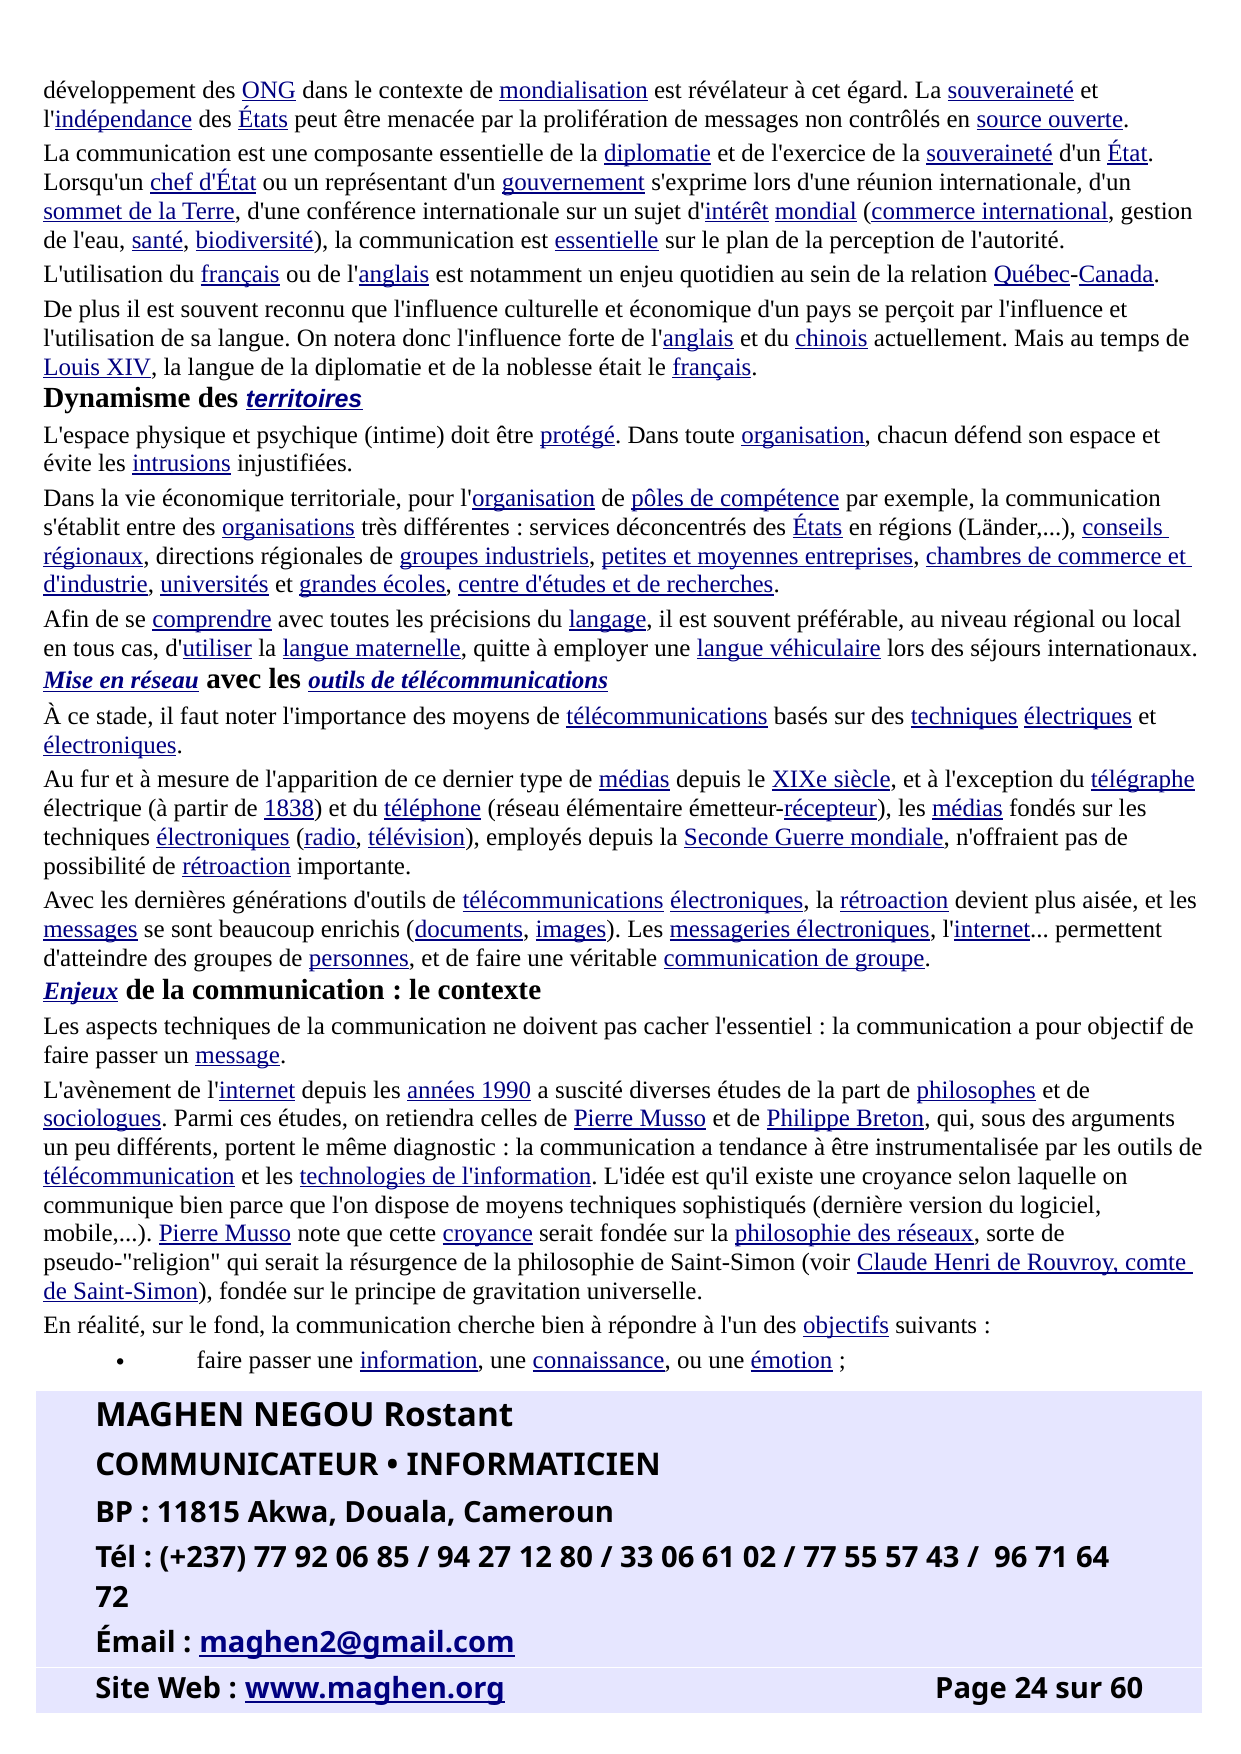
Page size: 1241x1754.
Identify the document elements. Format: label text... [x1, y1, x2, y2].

text Les aspects techniques de la communication ne doivent pas cacher l'essentiel : la communication a pour objectif de faire passer un message. [43, 1011, 1203, 1069]
text De plus il est souvent reconnu que l'influence culturelle et économique d'un pays se perçoit par l'influence et l'utilisation de sa langue. On notera donc l'influence forte de l'anglais et du chinois actuellement. Mais au temps de Louis XIV, la langue de la diplomatie et de la noblesse était le français. [43, 294, 1203, 380]
subtitle Enjeux de la communication : le contexte [43, 972, 1203, 1005]
text développement des ONG dans le contexte de mondialisation est révélateur à cet égard. La souveraineté et l'indépendance des États peut être menacée par la prolifération de messages non contrôlés en source ouverte. [43, 75, 1203, 132]
subtitle Dynamisme des territoires [43, 380, 1203, 414]
text L'avènement de l'internet depuis les années 1990 a suscité diverses études de la part de philosophes et de sociologues. Parmi ces études, on retiendra celles de Pierre Musso et de Philippe Breton, qui, sous des arguments un peu différents, portent le même diagnostic : la communication a tendance à être instrumentalisée par les outils de télécommunication et les technologies de l'information. L'idée est qu'il existe une croyance selon laquelle on communique bien parce que l'on dispose de moyens techniques sophistiqués (dernière version du logiciel, mobile,...). Pierre Musso note que cette croyance serait fondée sur la philosophie des réseaux, sorte de pseudo-"religion" qui serait la résurgence de la philosophie de Saint-Simon (voir Claude Henri de Rouvroy, comte de Saint-Simon), fondée sur le principe de gravitation universelle. [43, 1075, 1203, 1305]
list faire passer une information, une connaissance, ou une émotion ; [117, 1345, 1203, 1374]
text Avec les dernières générations d'outils de télécommunications électroniques, la rétroaction devient plus aisée, et les messages se sont beaucoup enrichis (documents, images). Les messageries électroniques, l'internet... permettent d'atteindre des groupes de personnes, et de faire une véritable communication de groupe. [43, 886, 1203, 972]
text En réalité, sur le fond, la communication cherche bien à répondre à l'un des objectifs suivants : [43, 1311, 1203, 1339]
text L'espace physique et psychique (intime) doit être protégé. Dans toute organisation, chacun défend son espace et évite les intrusions injustifiées. [43, 420, 1203, 477]
text Au fur et à mesure de l'apparition de ce dernier type de médias depuis le XIXe siècle, et à l'exception du télégraphe électrique (à partir de 1838) et du téléphone (réseau élémentaire émetteur-récepteur), les médias fondés sur les techniques électroniques (radio, télévision), employés depuis la Seconde Guerre mondiale, n'offraient pas de possibilité de rétroaction importante. [43, 764, 1203, 879]
text L'utilisation du français ou de l'anglais est notamment un enjeu quotidien au sein de la relation Québec-Canada. [43, 259, 1203, 288]
subtitle Mise en réseau avec les outils de télécommunications [43, 662, 1203, 695]
text La communication est une composante essentielle de la diplomatie et de l'exercice de la souveraineté d'un État. Lorsqu'un chef d'État ou un représentant d'un gouvernement s'exprime lors d'une réunion internationale, d'un sommet de la Terre, d'une conférence internationale sur un sujet d'intérêt mondial (commerce international, gestion de l'eau, santé, biodiversité), la communication est essentielle sur le plan de la perception de l'autorité. [43, 138, 1203, 253]
text Dans la vie économique territoriale, pour l'organisation de pôles de compétence par exemple, la communication s'établit entre des organisations très différentes : services déconcentrés des États en régions (Länder,...), conseils régionaux, directions régionales de groupes industriels, petites et moyennes entreprises, chambres de commerce et d'industrie, universités et grandes écoles, centre d'études et de recherches. [43, 483, 1203, 598]
text Afin de se comprendre avec toutes les précisions du langage, il est souvent préférable, au niveau régional ou local en tous cas, d'utiliser la langue maternelle, quitte à employer une langue véhiculaire lors des séjours internationaux. [43, 604, 1203, 662]
text À ce stade, il faut noter l'importance des moyens de télécommunications basés sur des techniques électriques et électroniques. [43, 701, 1203, 759]
